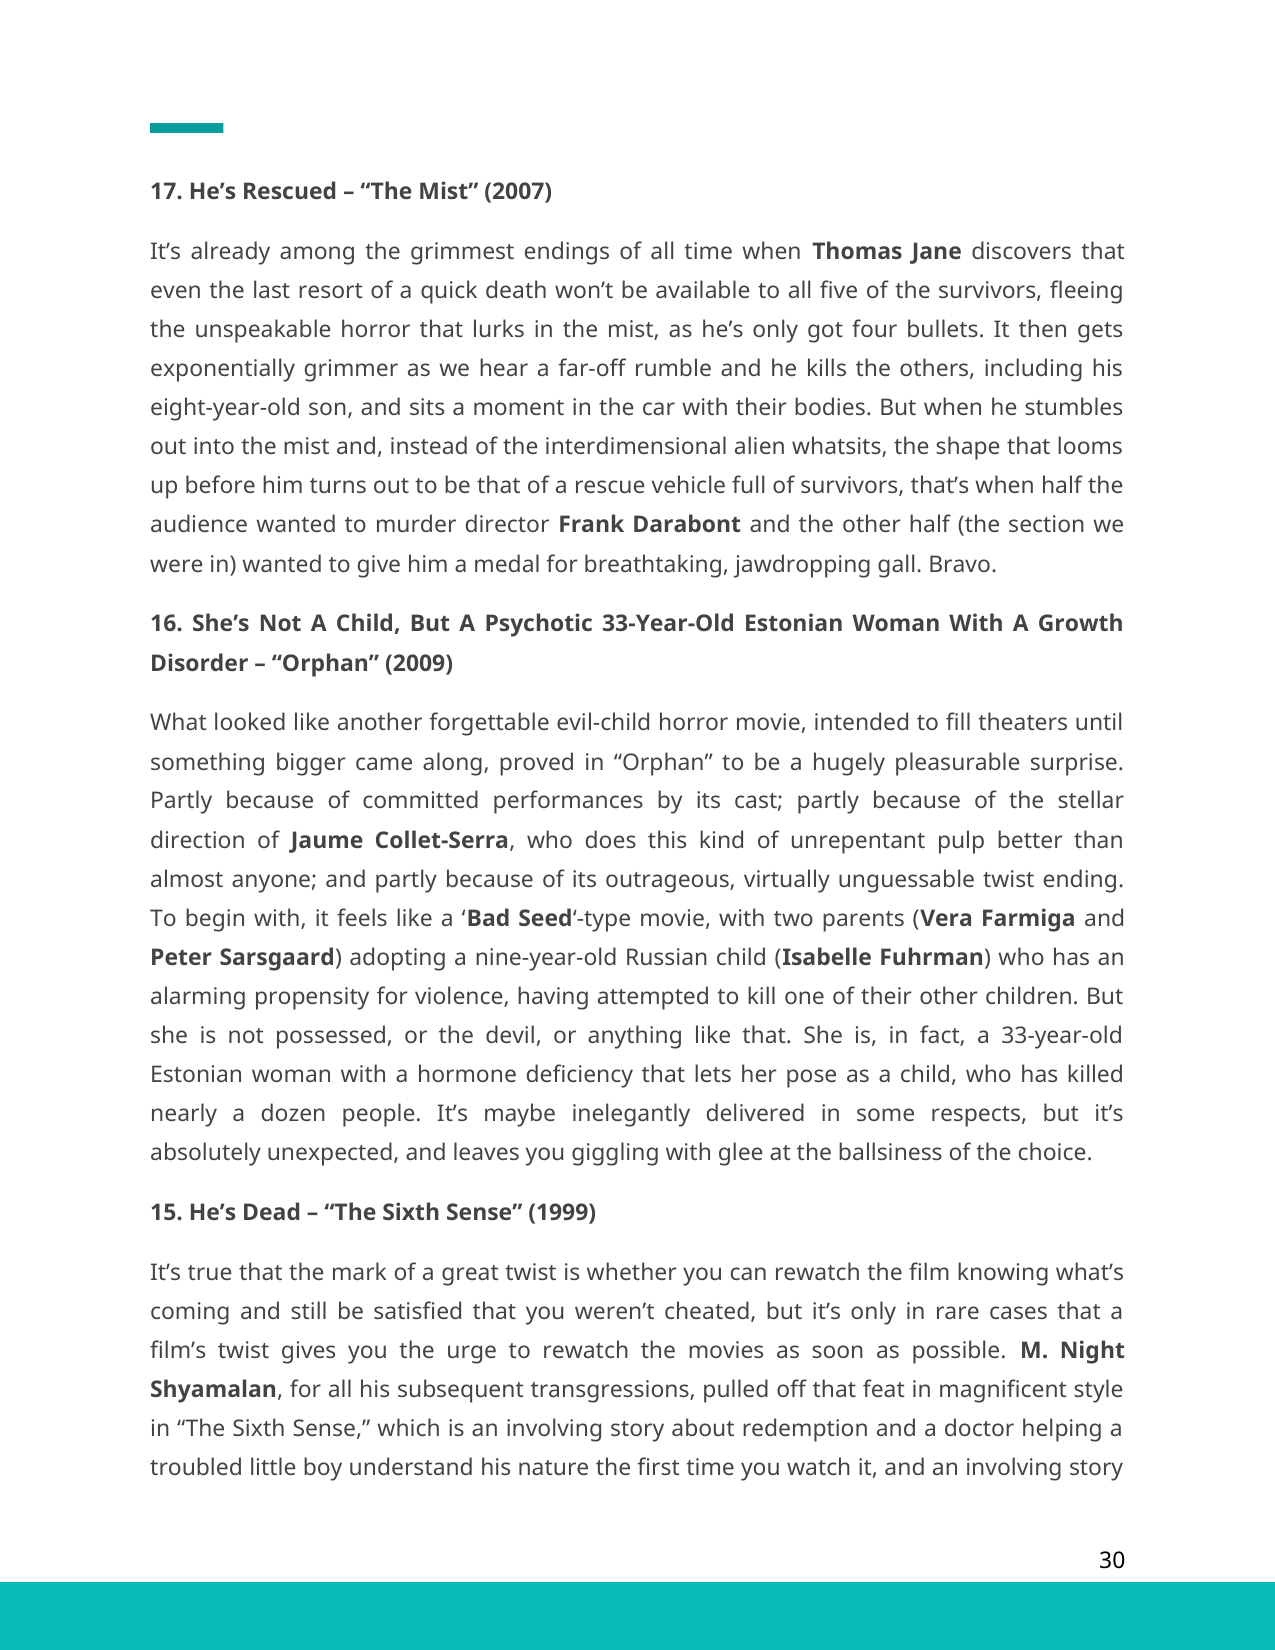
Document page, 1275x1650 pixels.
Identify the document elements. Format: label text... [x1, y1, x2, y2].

text What looked like another forgettable evil-child horror movie, intended to fill theaters until something bigger came along, proved in “Orphan” to be a hugely pleasurable surprise. Partly because of committed performances by its cast; partly because of the stellar direction of Jaume Collet-Serra, who does this kind of unrepentant pulp better than almost anyone; and partly because of its outrageous, virtually unguessable twist ending. To begin with, it feels like a ‘Bad Seed‘-type movie, with two parents (Vera Farmiga and Peter Sarsgaard) adopting a nine-year-old Russian child (Isabelle Fuhrman) who has an alarming propensity for violence, having attempted to kill one of their other children. But she is not possessed, or the devil, or anything like that. She is, in fact, a 33-year-old Estonian woman with a hormone deficiency that lets her pose as a child, who has killed nearly a dozen people. It’s maybe inelegantly delivered in some respects, but it’s absolutely unexpected, and leaves you giggling with glee at the ballsiness of the choice. [150, 706, 1125, 1167]
text It’s true that the mark of a great twist is whether you can rewatch the film knowing what’s coming and still be satisfied that you weren’t cheated, but it’s only in rare cases that a film’s twist gives you the urge to rewatch the movies as soon as possible. M. Night Shyamalan, for all his subsequent transgressions, pulled off that feat in magnificent style in “The Sixth Sense,” which is an involving story about redemption and a doctor helping a troubled little boy understand his nature the first time you watch it, and an involving story [150, 1256, 1125, 1482]
text 16. She’s Not A Child, But A Psychotic 33-Year-Old Estonian Woman With A Growth Disorder – “Orphan” (2009) [150, 607, 1125, 678]
text It’s already among the grimmest endings of all time when Thomas Jane discovers that even the last resort of a quick death won’t be available to all five of the survivors, fleeing the unspeakable horror that lurks in the mist, as he’s only got four bullets. It then gets exponentially grimmer as we hear a far-off rumble and he kills the others, including his eight-year-old son, and sits a moment in the car with their bodies. But when he stumbles out into the mist and, instead of the interdimensional alien whatsits, the shape that looms up before him turns out to be that of a rescue vehicle full of survivors, that’s when half the audience wanted to murder director Frank Darabont and the other half (the section we were in) wanted to give him a medal for breathtaking, jawdropping gall. Bravo. [150, 235, 1125, 579]
text 15. He’s Dead – “The Sixth Sense” (1999) [150, 1196, 1125, 1227]
picture [150, 123, 224, 133]
picture [0, 1582, 1275, 1650]
text 17. He’s Rescued – “The Mist” (2007) [150, 175, 1125, 206]
